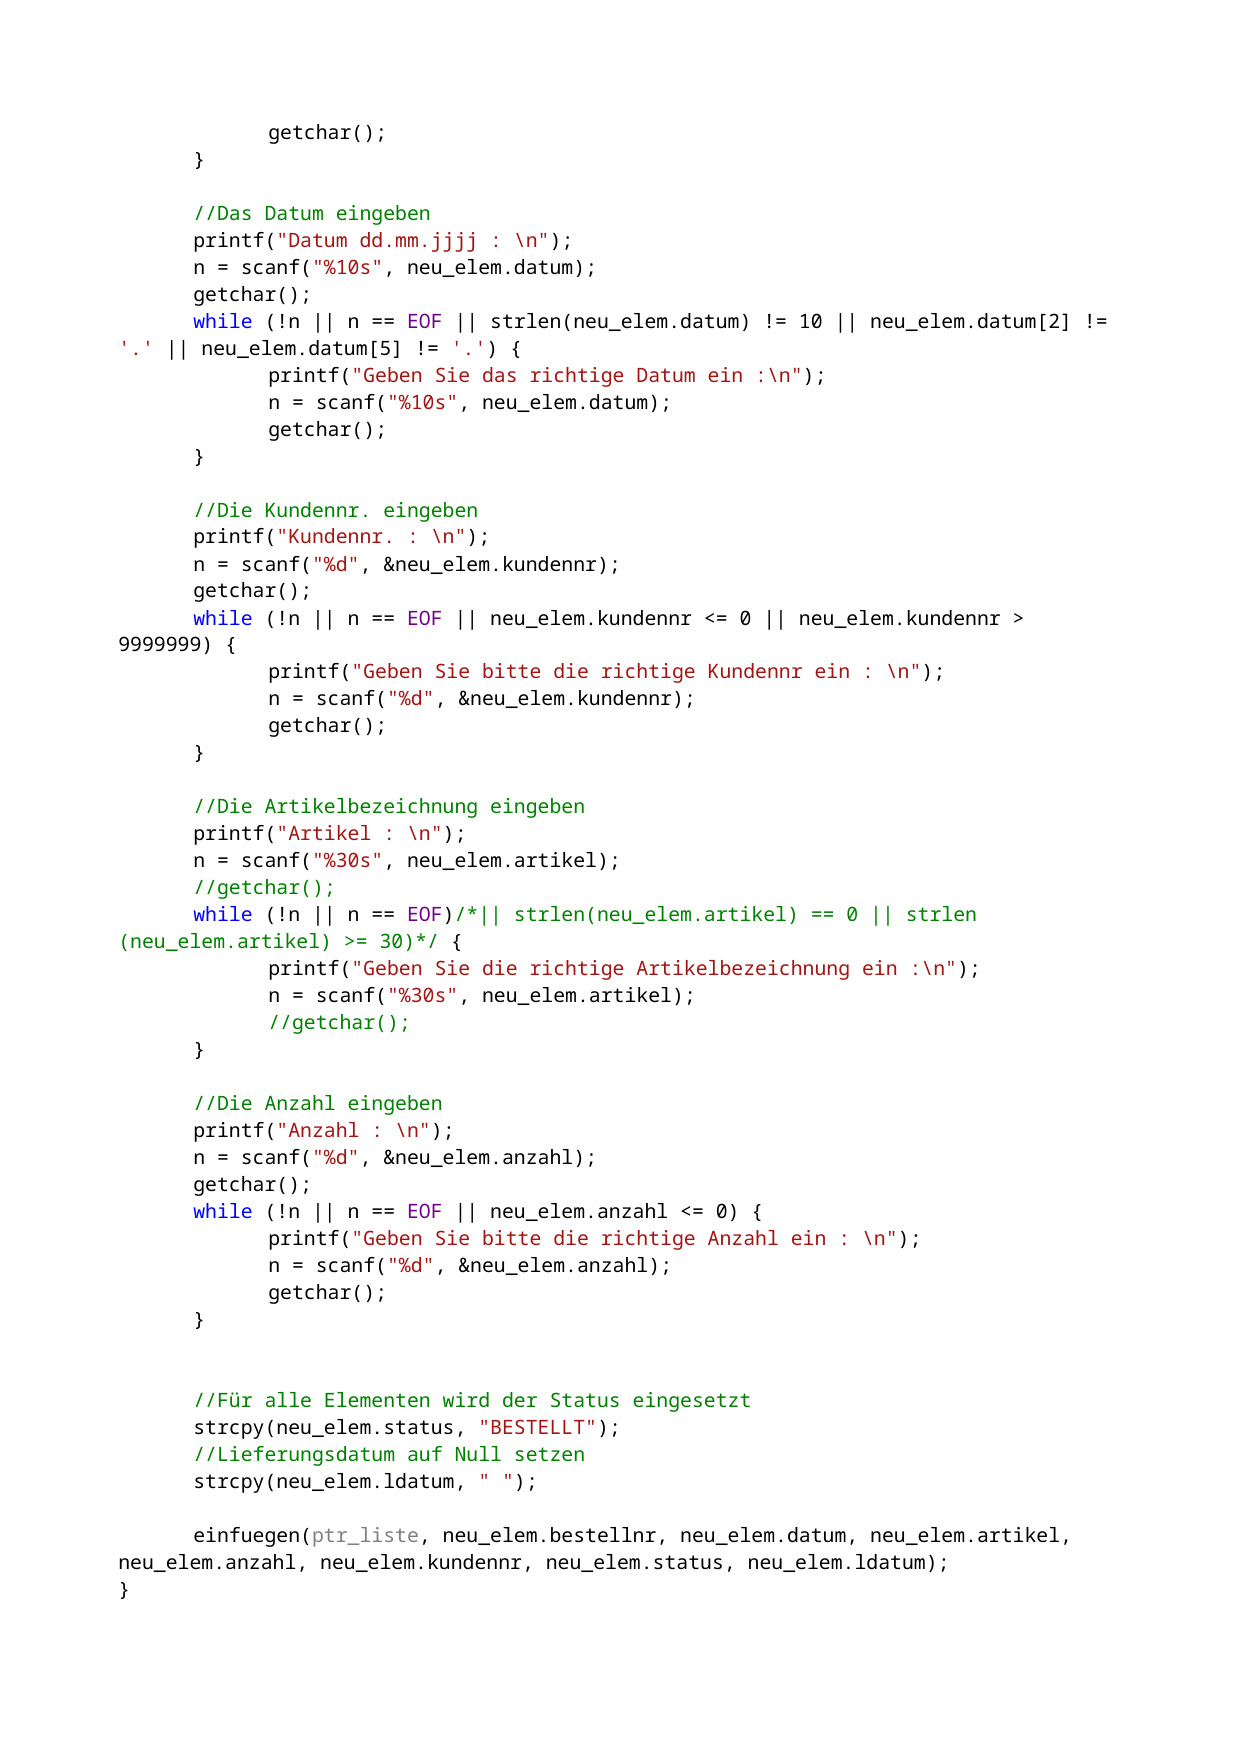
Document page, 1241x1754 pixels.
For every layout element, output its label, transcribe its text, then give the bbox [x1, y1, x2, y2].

text strcpy(neu_elem.status, "BESTELLT"); [118, 1413, 1122, 1440]
text while (!n || n == EOF)/*|| strlen(neu_elem.artikel) == 0 || strlen (neu_elem.artikel) >= 30)*/ { [118, 901, 1122, 954]
text } [118, 1575, 1122, 1602]
text strcpy(neu_elem.ldatum, " "); [118, 1467, 1122, 1494]
text } [118, 1305, 1122, 1332]
text printf("Geben Sie bitte die richtige Anzahl ein : \n"); [118, 1224, 1122, 1251]
text getchar(); [118, 280, 1122, 307]
text while (!n || n == EOF || neu_elem.anzahl <= 0) { [118, 1197, 1122, 1224]
text //Die Artikelbezeichnung eingeben [118, 793, 1122, 819]
text } [118, 1035, 1122, 1062]
text getchar(); [118, 1170, 1122, 1197]
text //getchar(); [118, 873, 1122, 901]
text getchar(); [118, 118, 1122, 145]
text printf("Geben Sie die richtige Artikelbezeichnung ein :\n"); [118, 954, 1122, 981]
text } [118, 442, 1122, 469]
text //Lieferungsdatum auf Null setzen [118, 1440, 1122, 1467]
text getchar(); [118, 415, 1122, 442]
text getchar(); [118, 712, 1122, 739]
text printf("Geben Sie bitte die richtige Kundennr ein : \n"); [118, 658, 1122, 685]
text //Die Kundennr. eingeben [118, 496, 1122, 523]
text //Für alle Elementen wird der Status eingesetzt [118, 1386, 1122, 1413]
text getchar(); [118, 1278, 1122, 1305]
text n = scanf("%30s", neu_elem.artikel); [118, 847, 1122, 873]
text printf("Artikel : \n"); [118, 819, 1122, 847]
text n = scanf("%d", &neu_elem.kundennr); [118, 550, 1122, 577]
text while (!n || n == EOF || strlen(neu_elem.datum) != 10 || neu_elem.datum[2] != '.' || neu_elem.datum[5] != '.') { [118, 307, 1122, 361]
text n = scanf("%30s", neu_elem.artikel); [118, 981, 1122, 1008]
text printf("Anzahl : \n"); [118, 1116, 1122, 1143]
text einfuegen(ptr_liste, neu_elem.bestellnr, neu_elem.datum, neu_elem.artikel, neu_elem.anzahl, neu_elem.kundennr, neu_elem.status, neu_elem.ldatum); [118, 1521, 1122, 1575]
text //getchar(); [118, 1008, 1122, 1035]
text printf("Kundennr. : \n"); [118, 523, 1122, 550]
text printf("Geben Sie das richtige Datum ein :\n"); [118, 361, 1122, 388]
text printf("Datum dd.mm.jjjj : \n"); [118, 226, 1122, 253]
text n = scanf("%d", &neu_elem.kundennr); [118, 685, 1122, 712]
text n = scanf("%10s", neu_elem.datum); [118, 388, 1122, 415]
text n = scanf("%d", &neu_elem.anzahl); [118, 1143, 1122, 1170]
text } [118, 739, 1122, 766]
text getchar(); [118, 577, 1122, 604]
text while (!n || n == EOF || neu_elem.kundennr <= 0 || neu_elem.kundennr > 9999999) { [118, 604, 1122, 658]
text n = scanf("%d", &neu_elem.anzahl); [118, 1251, 1122, 1278]
text //Das Datum eingeben [118, 199, 1122, 226]
text //Die Anzahl eingeben [118, 1089, 1122, 1116]
text } [118, 145, 1122, 172]
text n = scanf("%10s", neu_elem.datum); [118, 253, 1122, 280]
